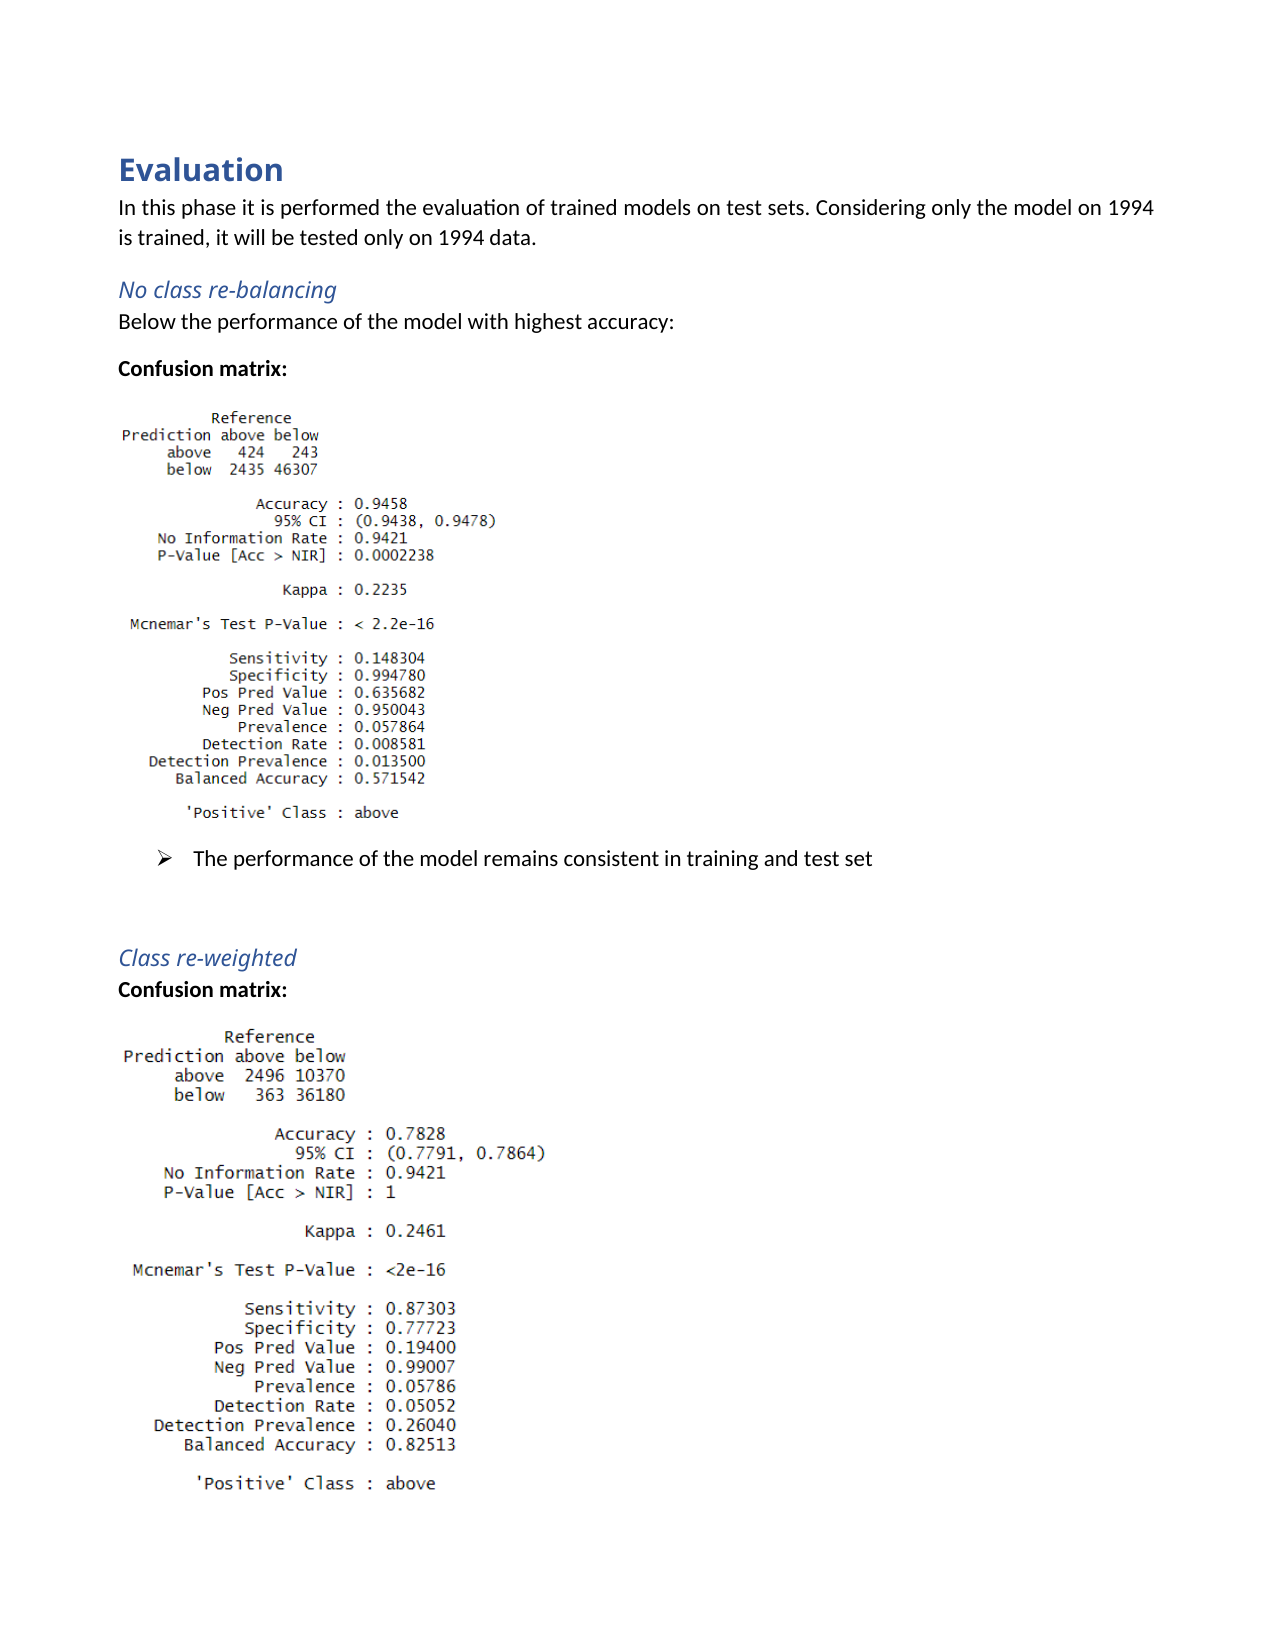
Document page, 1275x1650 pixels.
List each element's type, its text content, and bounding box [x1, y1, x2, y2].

text Confusion matrix: [118, 975, 1157, 1003]
subtitle Evaluation [118, 148, 1157, 190]
subtitle No class re-balancing [118, 274, 1157, 305]
list The performance of the model remains consistent in training and test set [156, 844, 1157, 873]
subtitle Class re-weighted [118, 942, 1157, 973]
text Confusion matrix: [118, 354, 1157, 382]
text Below the performance of the model with highest accuracy: [118, 307, 1157, 335]
text In this phase it is performed the evaluation of trained models on test sets. Considering only the model on 1994 is trained, it will be tested only on 1994 data. [118, 193, 1157, 251]
